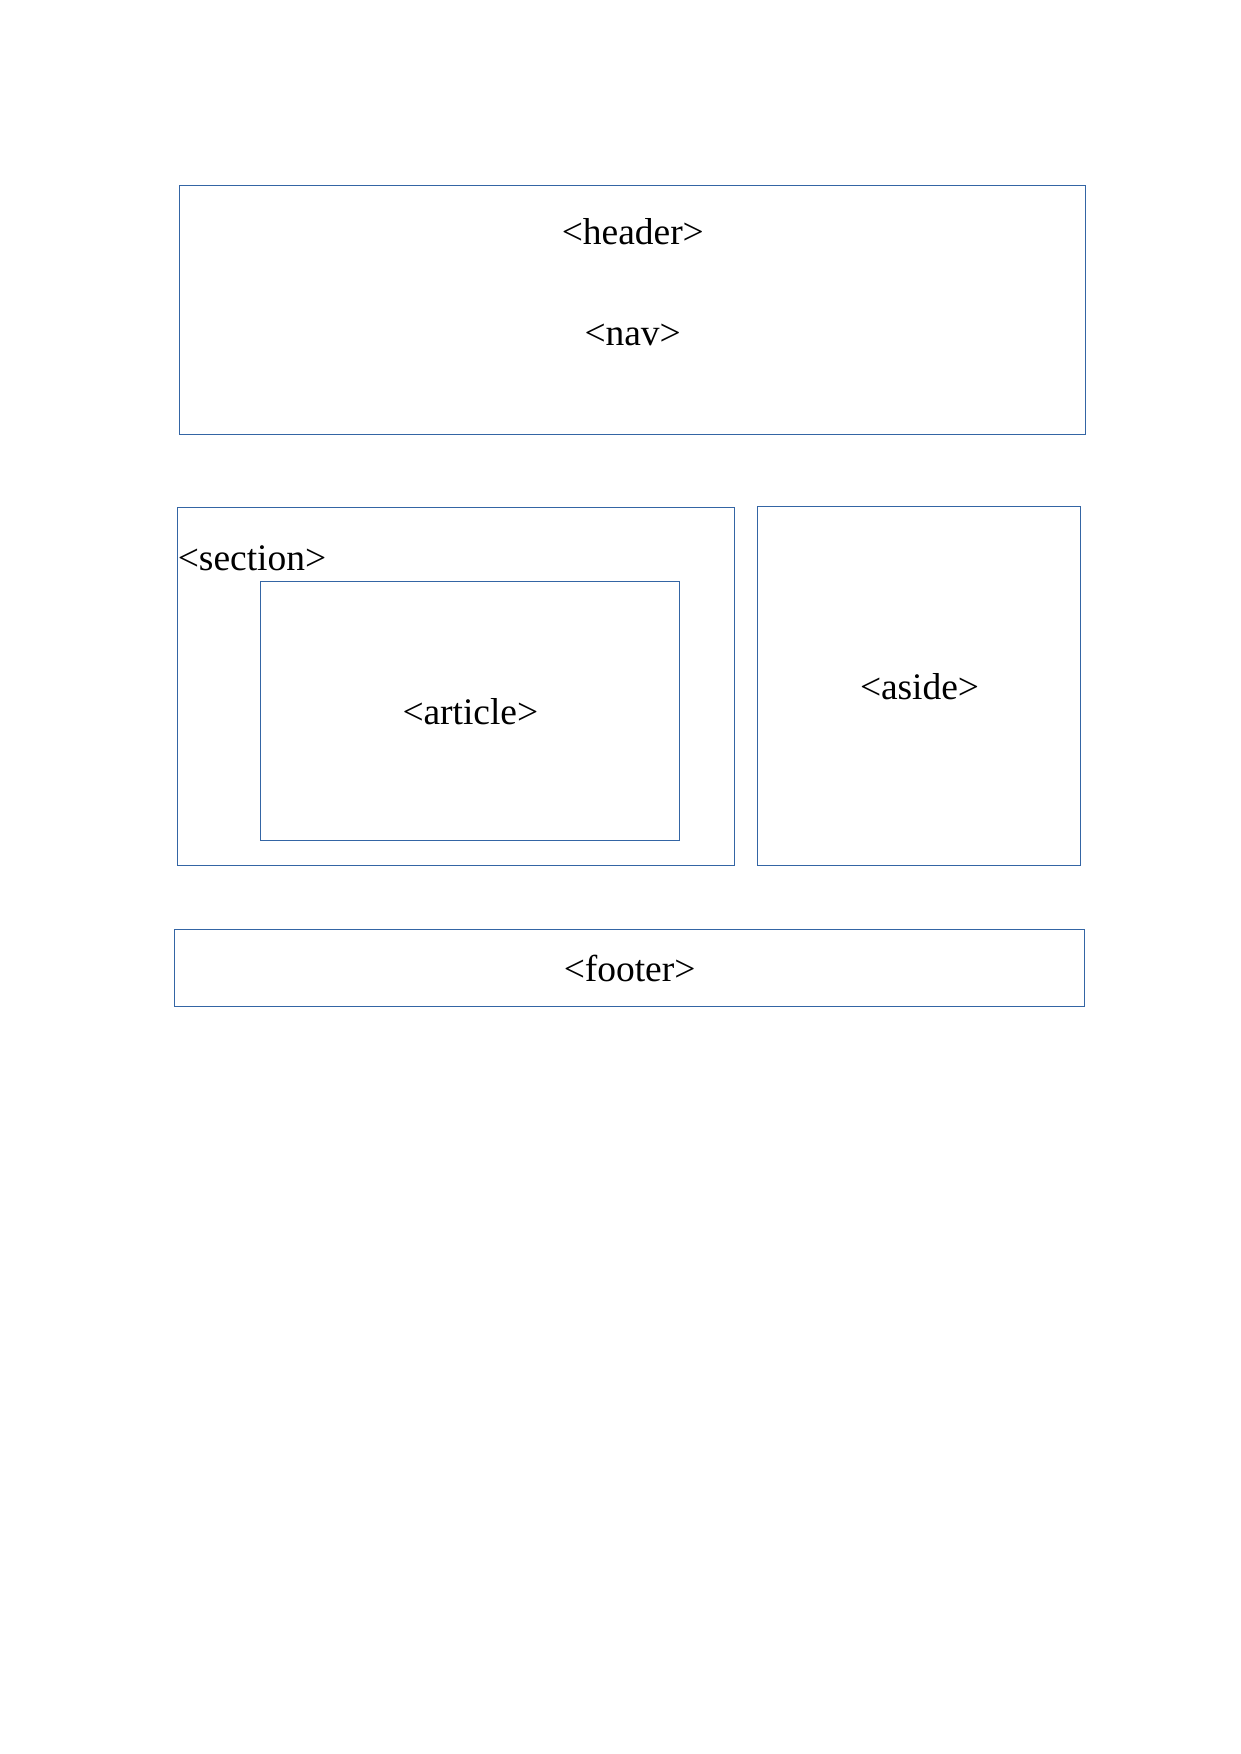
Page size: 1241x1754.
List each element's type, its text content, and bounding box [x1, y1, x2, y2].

text <footer> [184, 946, 1075, 989]
text <aside> [766, 664, 1072, 708]
text <header> [188, 209, 1077, 253]
text <article> [269, 689, 671, 733]
text <nav> [188, 310, 1077, 353]
